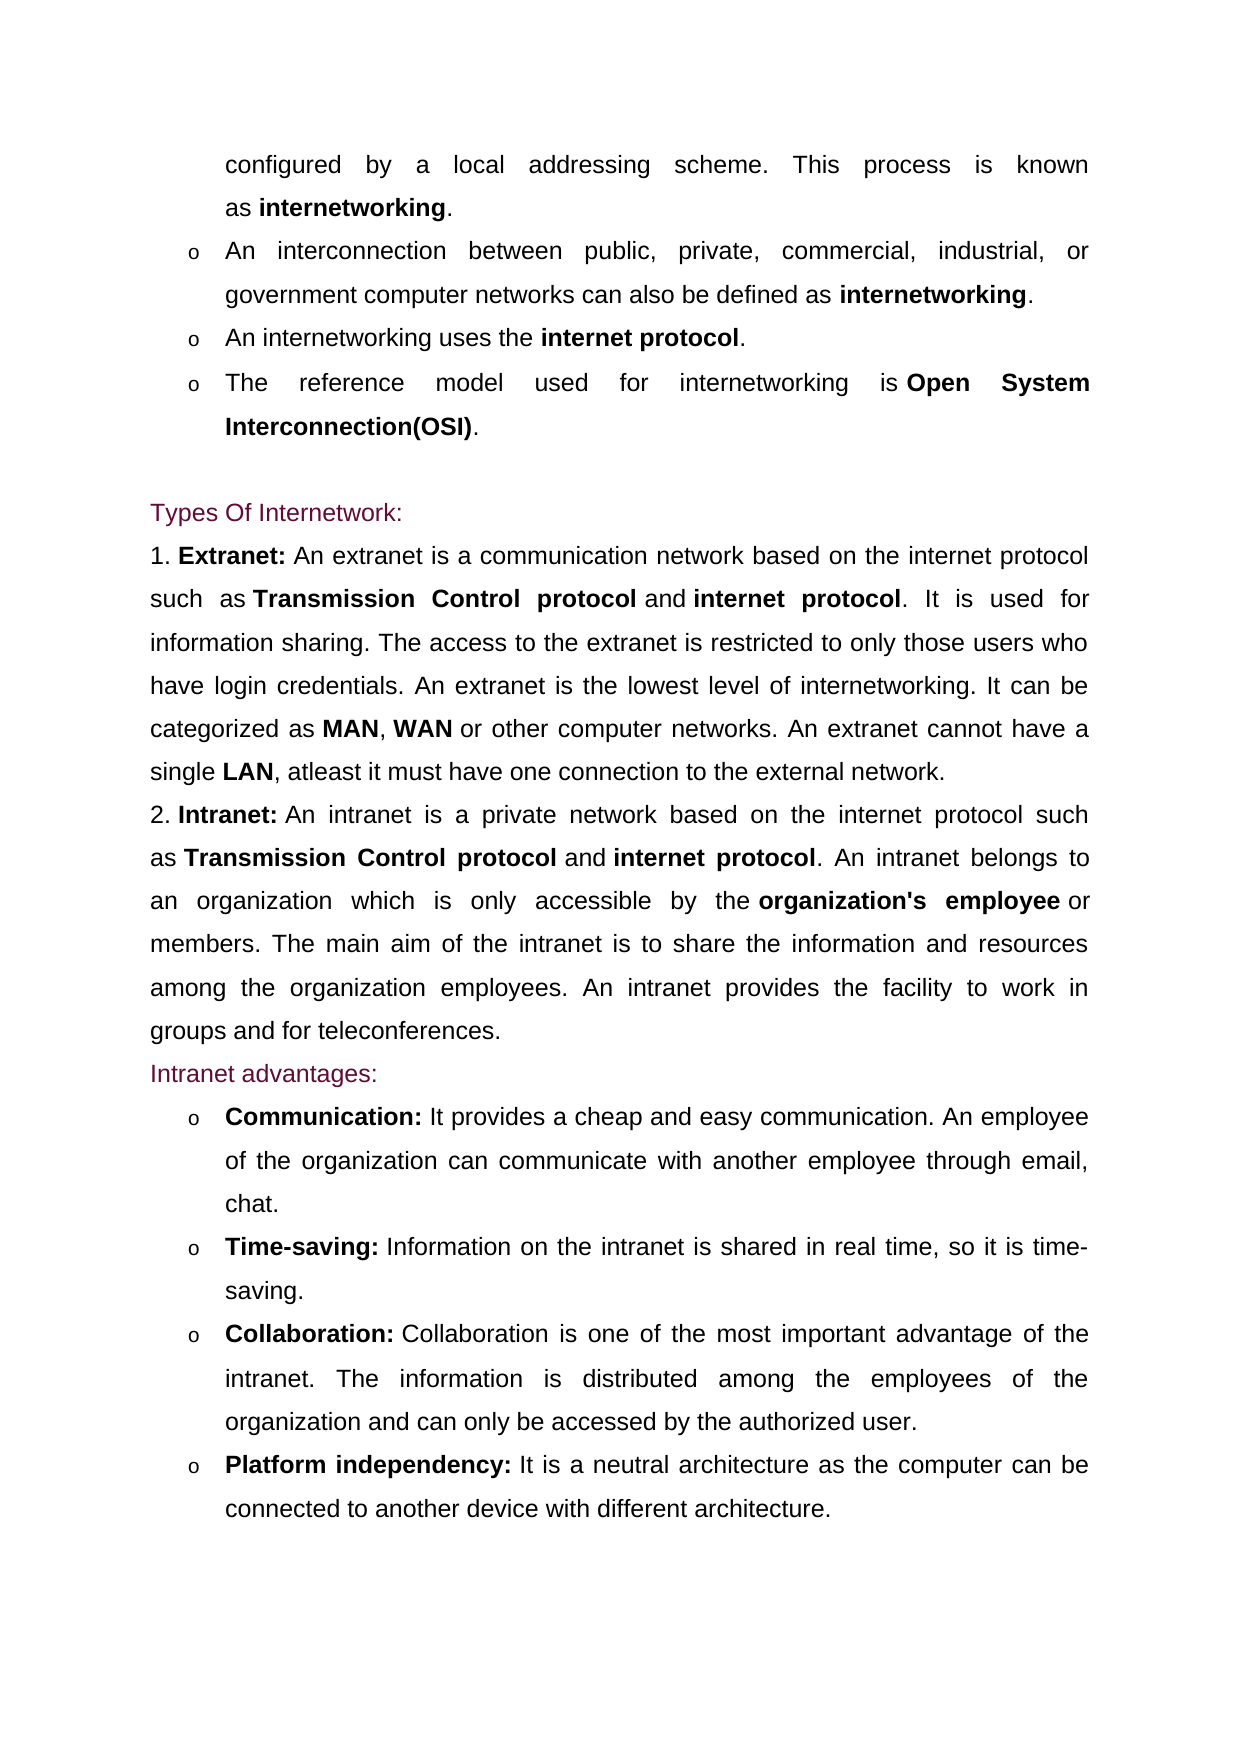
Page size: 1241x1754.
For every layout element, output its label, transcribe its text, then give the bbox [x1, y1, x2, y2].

list Platform independency: It is a neutral architecture as the computer can be connected to another device with different architecture. [187, 1450, 1090, 1523]
list Time-saving: Information on the intranet is shared in real time, so it is time-saving. [187, 1232, 1090, 1305]
list An interconnection between public, private, commercial, industrial, or government computer networks can also be defined as internetworking. [187, 236, 1090, 309]
subtitle Types Of Internetwork: [150, 498, 1090, 527]
text 1. Extranet: An extranet is a communication network based on the internet protocol such as Transmission Control protocol and internet protocol. It is used for information sharing. The access to the extranet is restricted to only those users who have login credentials. An extranet is the lowest level of internetworking. It can be categorized as MAN, WAN or other computer networks. An extranet cannot have a single LAN, atleast it must have one connection to the external network. [150, 541, 1090, 786]
subtitle Intranet advantages: [150, 1059, 1090, 1088]
text 2. Intranet: An intranet is a private network based on the internet protocol such as Transmission Control protocol and internet protocol. An intranet belongs to an organization which is only accessible by the organization's employee or members. The main aim of the intranet is to share the information and resources among the organization employees. An intranet provides the facility to work in groups and for teleconferences. [150, 800, 1090, 1044]
list Collaboration: Collaboration is one of the most important advantage of the intranet. The information is distributed among the employees of the organization and can only be accessed by the authorized user. [187, 1319, 1090, 1435]
list Communication: It provides a cheap and easy communication. An employee of the organization can communicate with another employee through email, chat. [187, 1102, 1090, 1218]
list The reference model used for internetworking is Open System Interconnection(OSI). [187, 368, 1090, 441]
list configured by a local addressing scheme. This process is known as internetworking. [187, 150, 1090, 222]
list An internetworking uses the internet protocol. [187, 323, 1090, 353]
